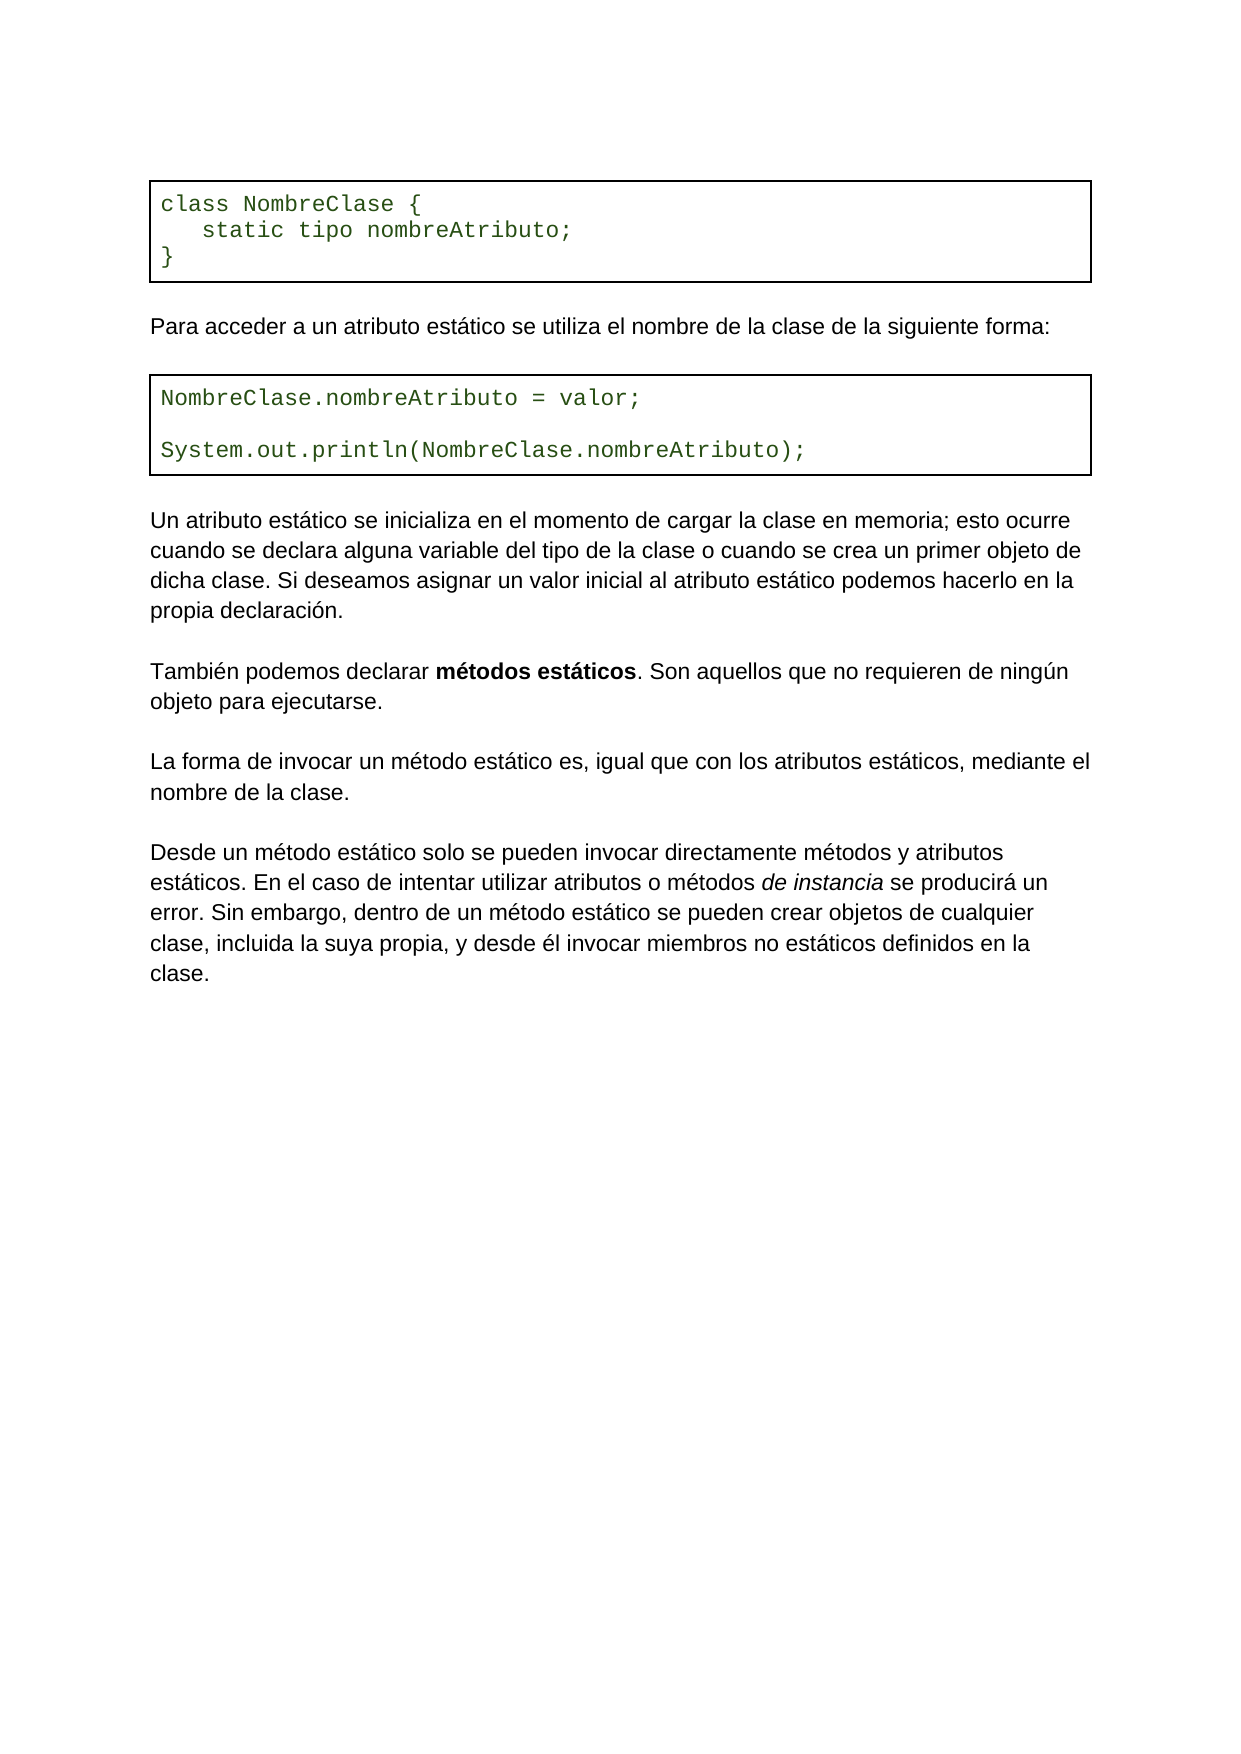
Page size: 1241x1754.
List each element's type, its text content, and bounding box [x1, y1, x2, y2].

text La forma de invocar un método estático es, igual que con los atributos estáticos, mediante el nombre de la clase. [150, 748, 1090, 805]
text Desde un método estático solo se pueden invocar directamente métodos y atributos estáticos. En el caso de intentar utilizar atributos o métodos de instancia se producirá un error. Sin embargo, dentro de un método estático se pueden crear objetos de cualquier clase, incluida la suya propia, y desde él invocar miembros no estáticos definidos en la clase. [150, 839, 1090, 986]
text Para acceder a un atributo estático se utiliza el nombre de la clase de la siguiente forma: [150, 313, 1090, 339]
text También podemos declarar métodos estáticos. Son aquellos que no requieren de ningún objeto para ejecutarse. [150, 658, 1090, 714]
table_header class NombreClase { static tipo nombreAtributo; } [151, 182, 1090, 281]
table_header NombreClase.nombreAtributo = valor; System.out.println(NombreClase.nombreAtributo); [151, 376, 1090, 474]
text Un atributo estático se inicializa en el momento de cargar la clase en memoria; esto ocurre cuando se declara alguna variable del tipo de la clase o cuando se crea un primer objeto de dicha clase. Si deseamos asignar un valor inicial al atributo estático podemos hacerlo en la propia declaración. [150, 507, 1090, 624]
